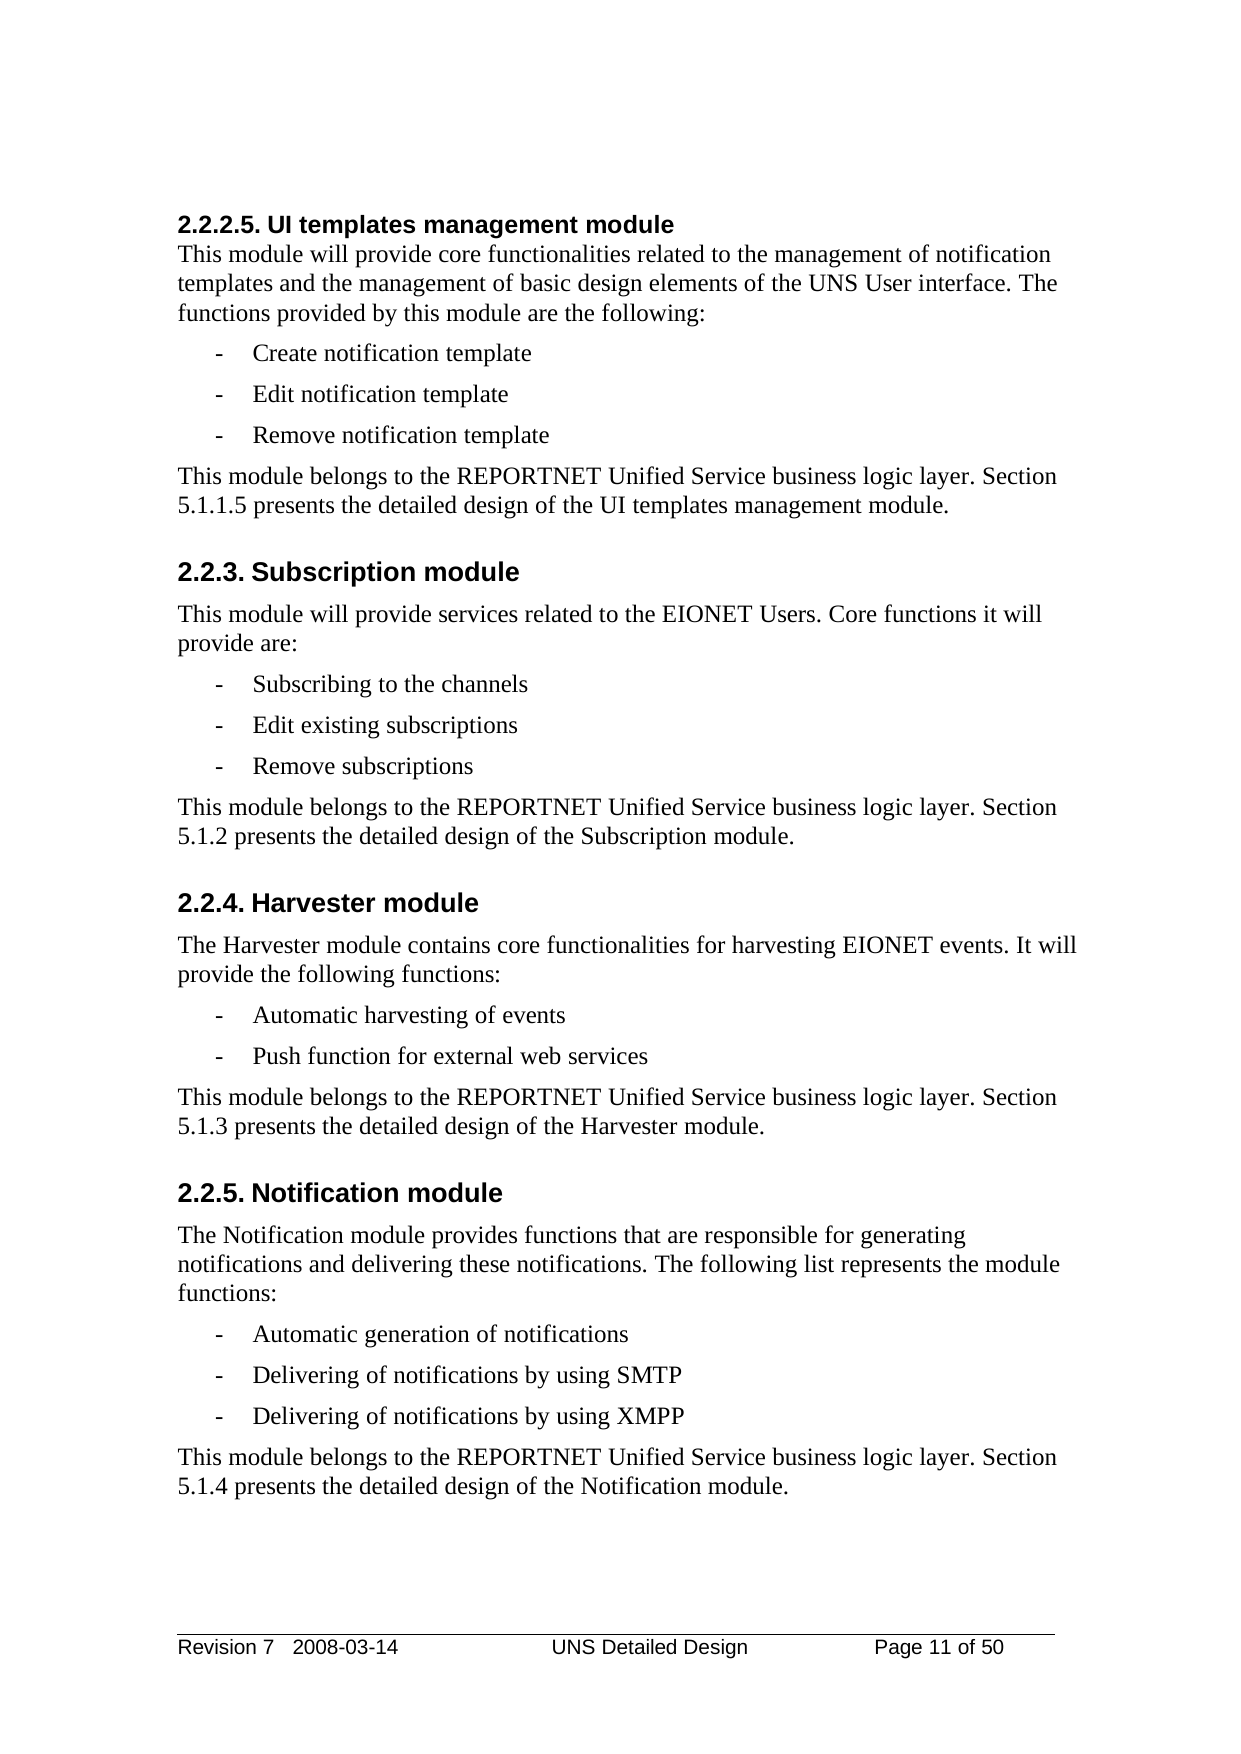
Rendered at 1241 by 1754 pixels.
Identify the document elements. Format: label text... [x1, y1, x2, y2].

list Delivering of notifications by using XMPP [215, 1401, 1092, 1430]
list Remove notification template [215, 420, 1092, 449]
text The Harvester module contains core functionalities for harvesting EIONET events. It will provide the following functions: [177, 930, 1092, 988]
subtitle Harvester module [177, 886, 1092, 917]
list Automatic generation of notifications [215, 1319, 1092, 1348]
text This module will provide services related to the EIONET Users. Core functions it will provide are: [177, 599, 1092, 657]
list Subscribing to the channels [215, 669, 1092, 698]
text This module will provide core functionalities related to the management of notification templates and the management of basic design elements of the UNS User interface. The functions provided by this module are the following: [177, 239, 1092, 326]
list Create notification template [215, 338, 1092, 367]
list Automatic harvesting of events [215, 1000, 1092, 1029]
subtitle Notification module [177, 1176, 1092, 1207]
subtitle Subscription module [177, 556, 1092, 587]
list Delivering of notifications by using SMTP [215, 1360, 1092, 1389]
list Edit notification template [215, 379, 1092, 408]
subtitle UI templates management module [177, 210, 1092, 239]
list Push function for external web services [215, 1041, 1092, 1070]
text This module belongs to the REPORTNET Unified Service business logic layer. Section 5.1.1.5 presents the detailed design of the UI templates management module. [177, 461, 1092, 519]
text This module belongs to the REPORTNET Unified Service business logic layer. Section 5.1.3 presents the detailed design of the Harvester module. [177, 1082, 1092, 1140]
list Edit existing subscriptions [215, 710, 1092, 739]
text The Notification module provides functions that are responsible for generating notifications and delivering these notifications. The following list represents the module functions: [177, 1220, 1092, 1307]
list Remove subscriptions [215, 751, 1092, 780]
text This module belongs to the REPORTNET Unified Service business logic layer. Section 5.1.4 presents the detailed design of the Notification module. [177, 1441, 1092, 1499]
text This module belongs to the REPORTNET Unified Service business logic layer. Section 5.1.2 presents the detailed design of the Subscription module. [177, 792, 1092, 850]
